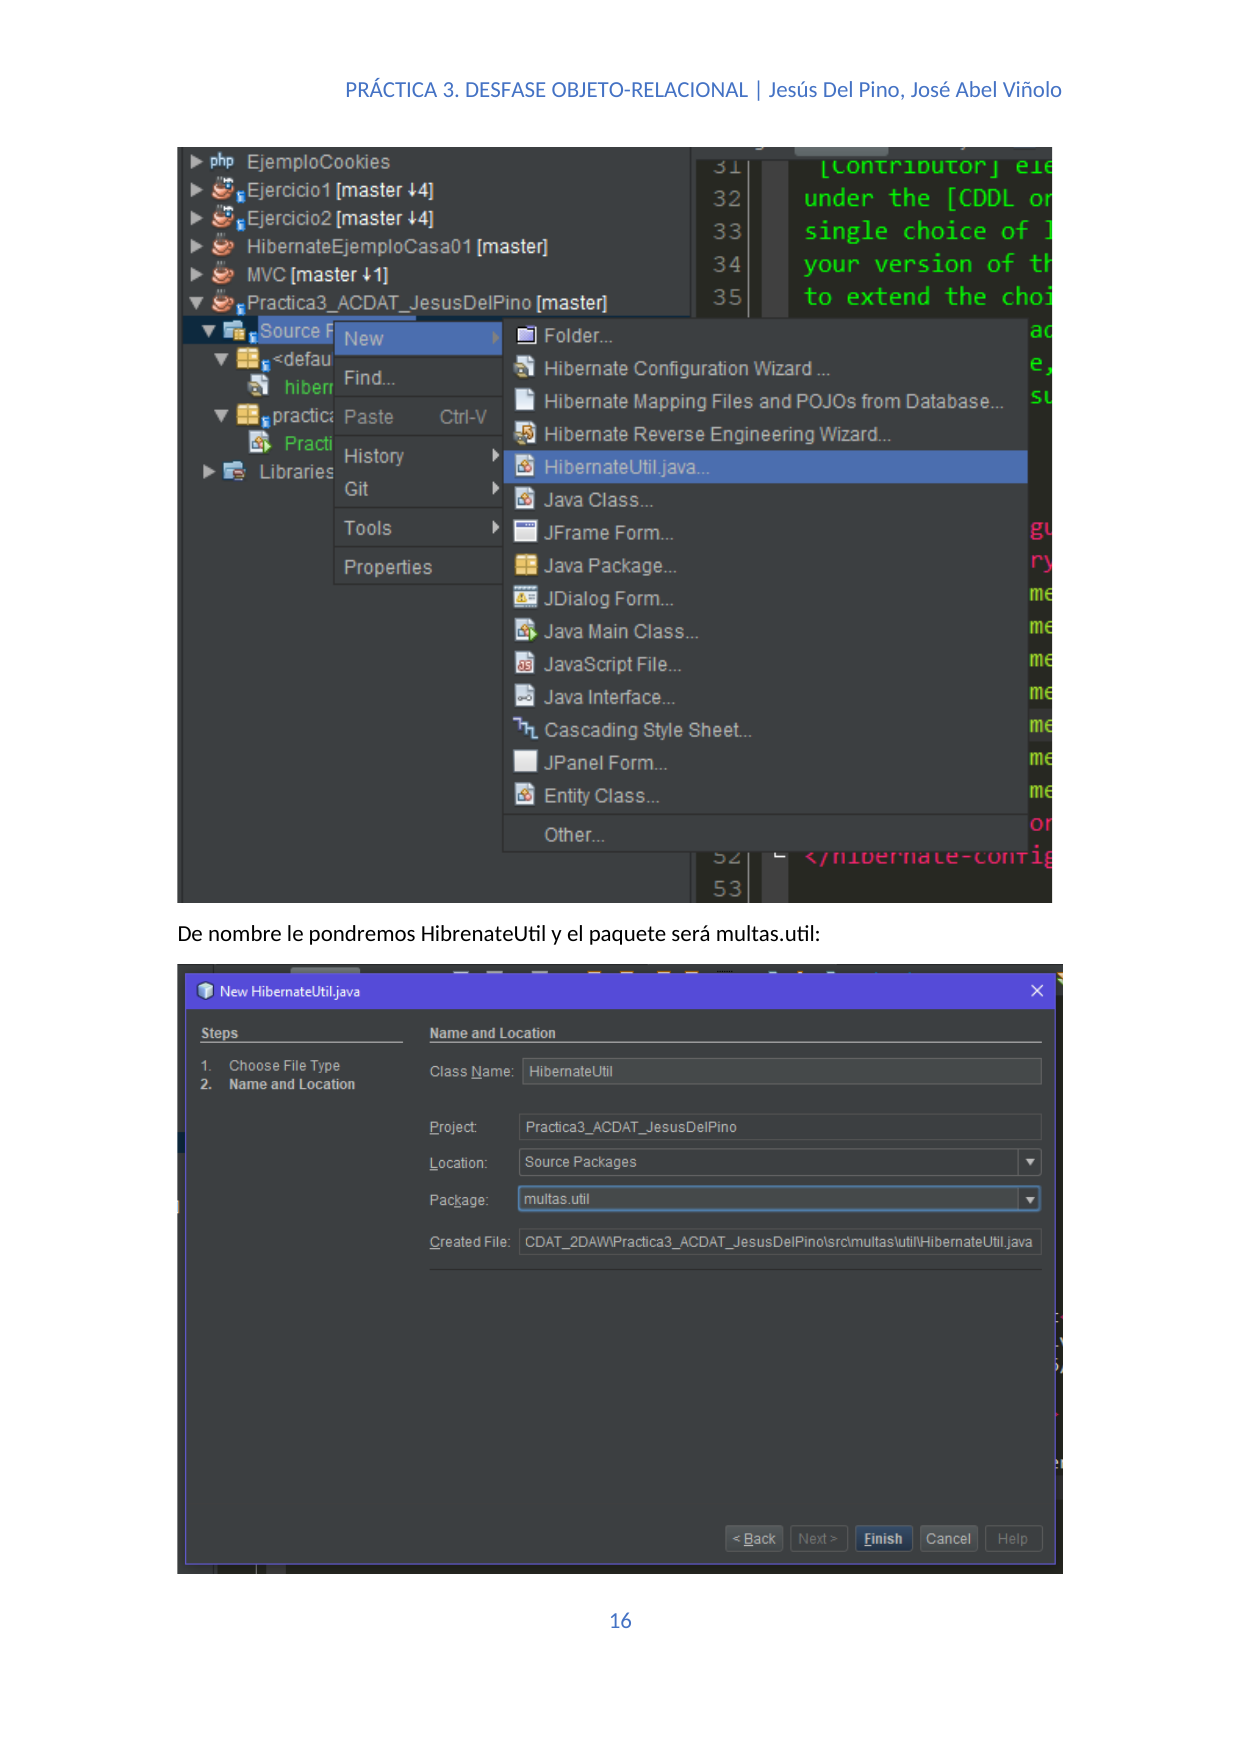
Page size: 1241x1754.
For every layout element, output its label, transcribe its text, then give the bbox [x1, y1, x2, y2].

text De nombre le pondremos HibrenateUtil y el paquete será multas.util: [177, 919, 1063, 947]
